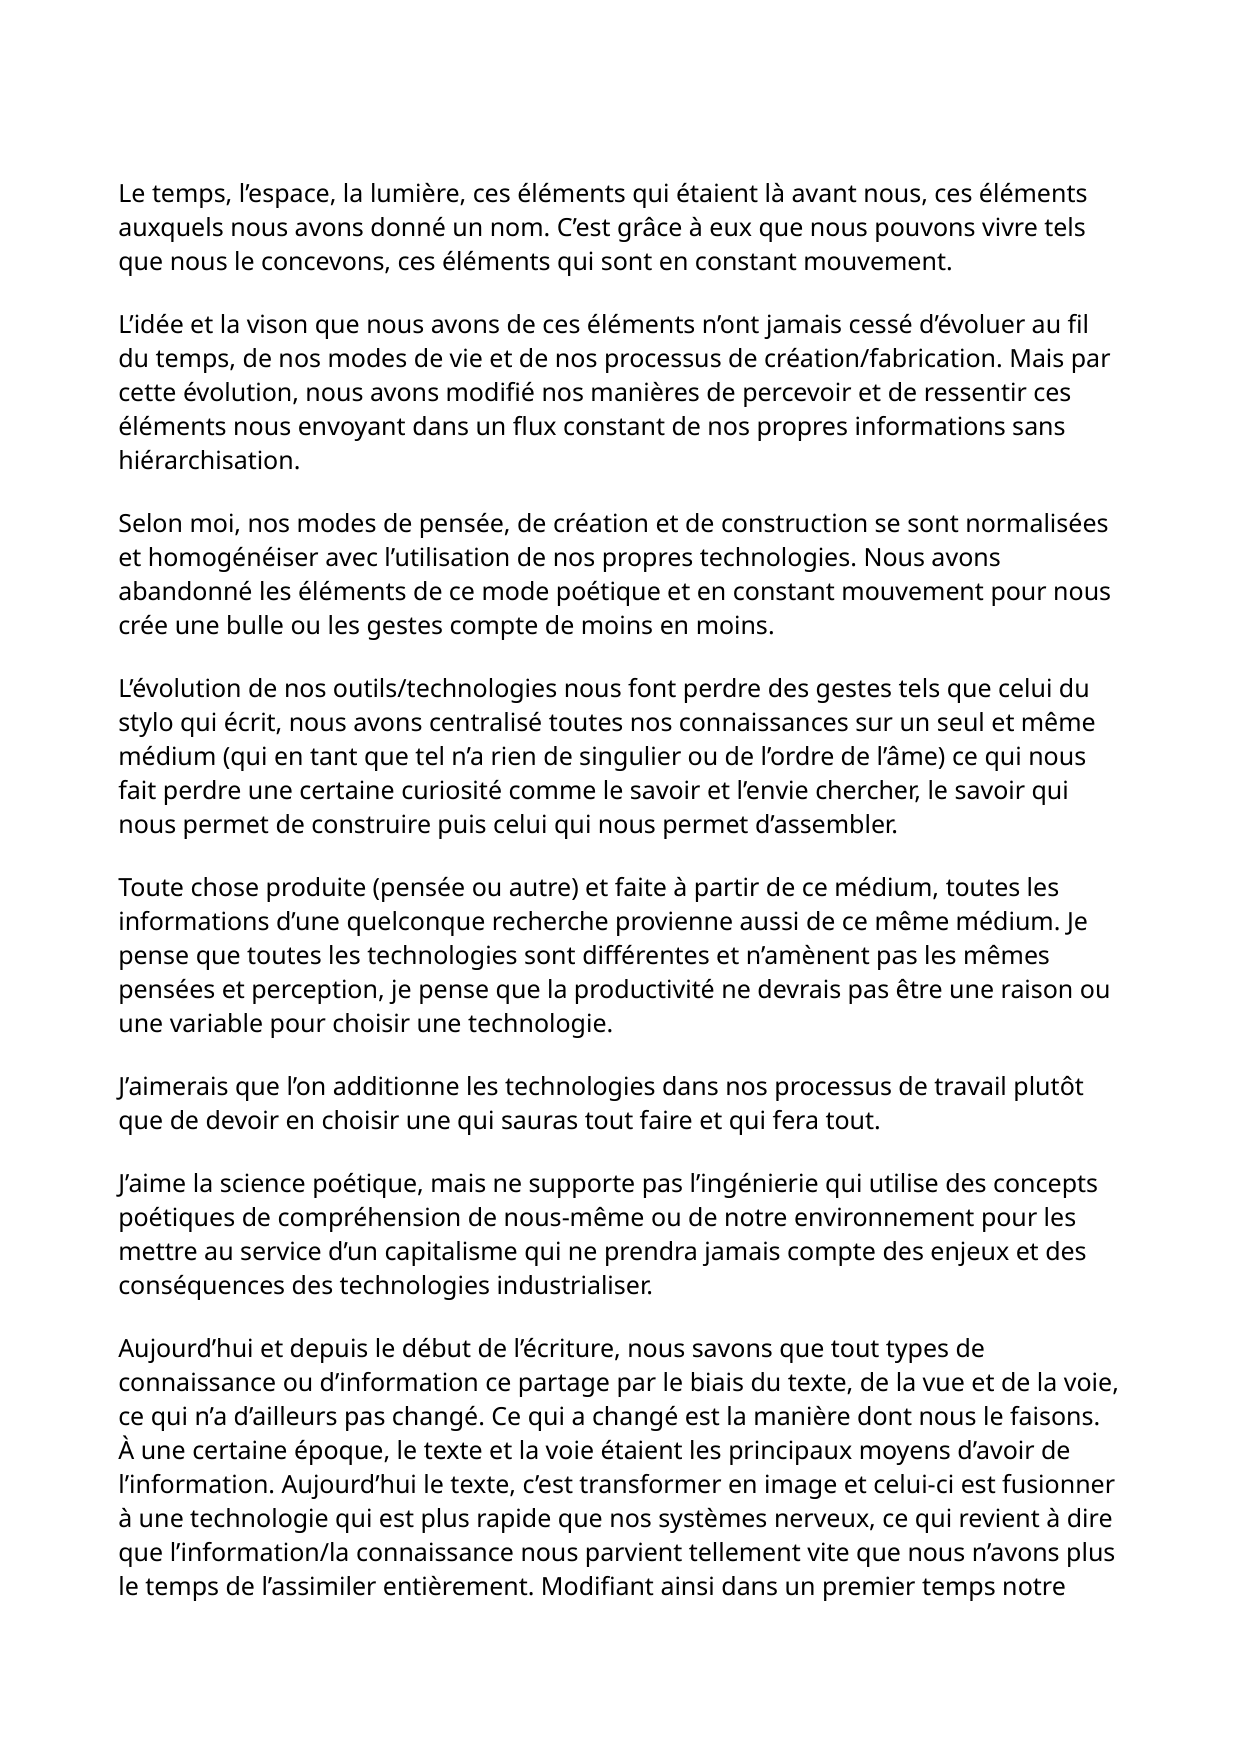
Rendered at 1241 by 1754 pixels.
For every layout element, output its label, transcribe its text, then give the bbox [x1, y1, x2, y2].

text À une certaine époque, le texte et la voie étaient les principaux moyens d’avoir de l’information. Aujourd’hui le texte, c’est transformer en image et celui-ci est fusionner à une technologie qui est plus rapide que nos systèmes nerveux, ce qui revient à dire que l’information/la connaissance nous parvient tellement vite que nous n’avons plus le temps de l’assimiler entièrement. Modifiant ainsi dans un premier temps notre [118, 1433, 1122, 1603]
text L’évolution de nos outils/technologies nous font perdre des gestes tels que celui du stylo qui écrit, nous avons centralisé toutes nos connaissances sur un seul et même médium (qui en tant que tel n’a rien de singulier ou de l’ordre de l’âme) ce qui nous fait perdre une certaine curiosité comme le savoir et l’envie chercher, le savoir qui nous permet de construire puis celui qui nous permet d’assembler. [118, 671, 1122, 841]
text Toute chose produite (pensée ou autre) et faite à partir de ce médium, toutes les informations d’une quelconque recherche provienne aussi de ce même médium. Je pense que toutes les technologies sont différentes et n’amènent pas les mêmes pensées et perception, je pense que la productivité ne devrais pas être une raison ou une variable pour choisir une technologie. [118, 870, 1122, 1040]
text L’idée et la vison que nous avons de ces éléments n’ont jamais cessé d’évoluer au fil du temps, de nos modes de vie et de nos processus de création/fabrication. Mais par cette évolution, nous avons modifié nos manières de percevoir et de ressentir ces éléments nous envoyant dans un flux constant de nos propres informations sans hiérarchisation. [118, 307, 1122, 477]
text J’aime la science poétique, mais ne supporte pas l’ingénierie qui utilise des concepts poétiques de compréhension de nous-même ou de notre environnement pour les mettre au service d’un capitalisme qui ne prendra jamais compte des enjeux et des conséquences des technologies industrialiser. [118, 1166, 1122, 1302]
text Le temps, l’espace, la lumière, ces éléments qui étaient là avant nous, ces éléments auxquels nous avons donné un nom. C’est grâce à eux que nous pouvons vivre tels que nous le concevons, ces éléments qui sont en constant mouvement. [118, 176, 1122, 278]
text Selon moi, nos modes de pensée, de création et de construction se sont normalisées et homogénéiser avec l’utilisation de nos propres technologies. Nous avons abandonné les éléments de ce mode poétique et en constant mouvement pour nous crée une bulle ou les gestes compte de moins en moins. [118, 506, 1122, 642]
text J’aimerais que l’on additionne les technologies dans nos processus de travail plutôt que de devoir en choisir une qui sauras tout faire et qui fera tout. [118, 1069, 1122, 1137]
text Aujourd’hui et depuis le début de l’écriture, nous savons que tout types de connaissance ou d’information ce partage par le biais du texte, de la vue et de la voie, ce qui n’a d’ailleurs pas changé. Ce qui a changé est la manière dont nous le faisons. [118, 1331, 1122, 1433]
